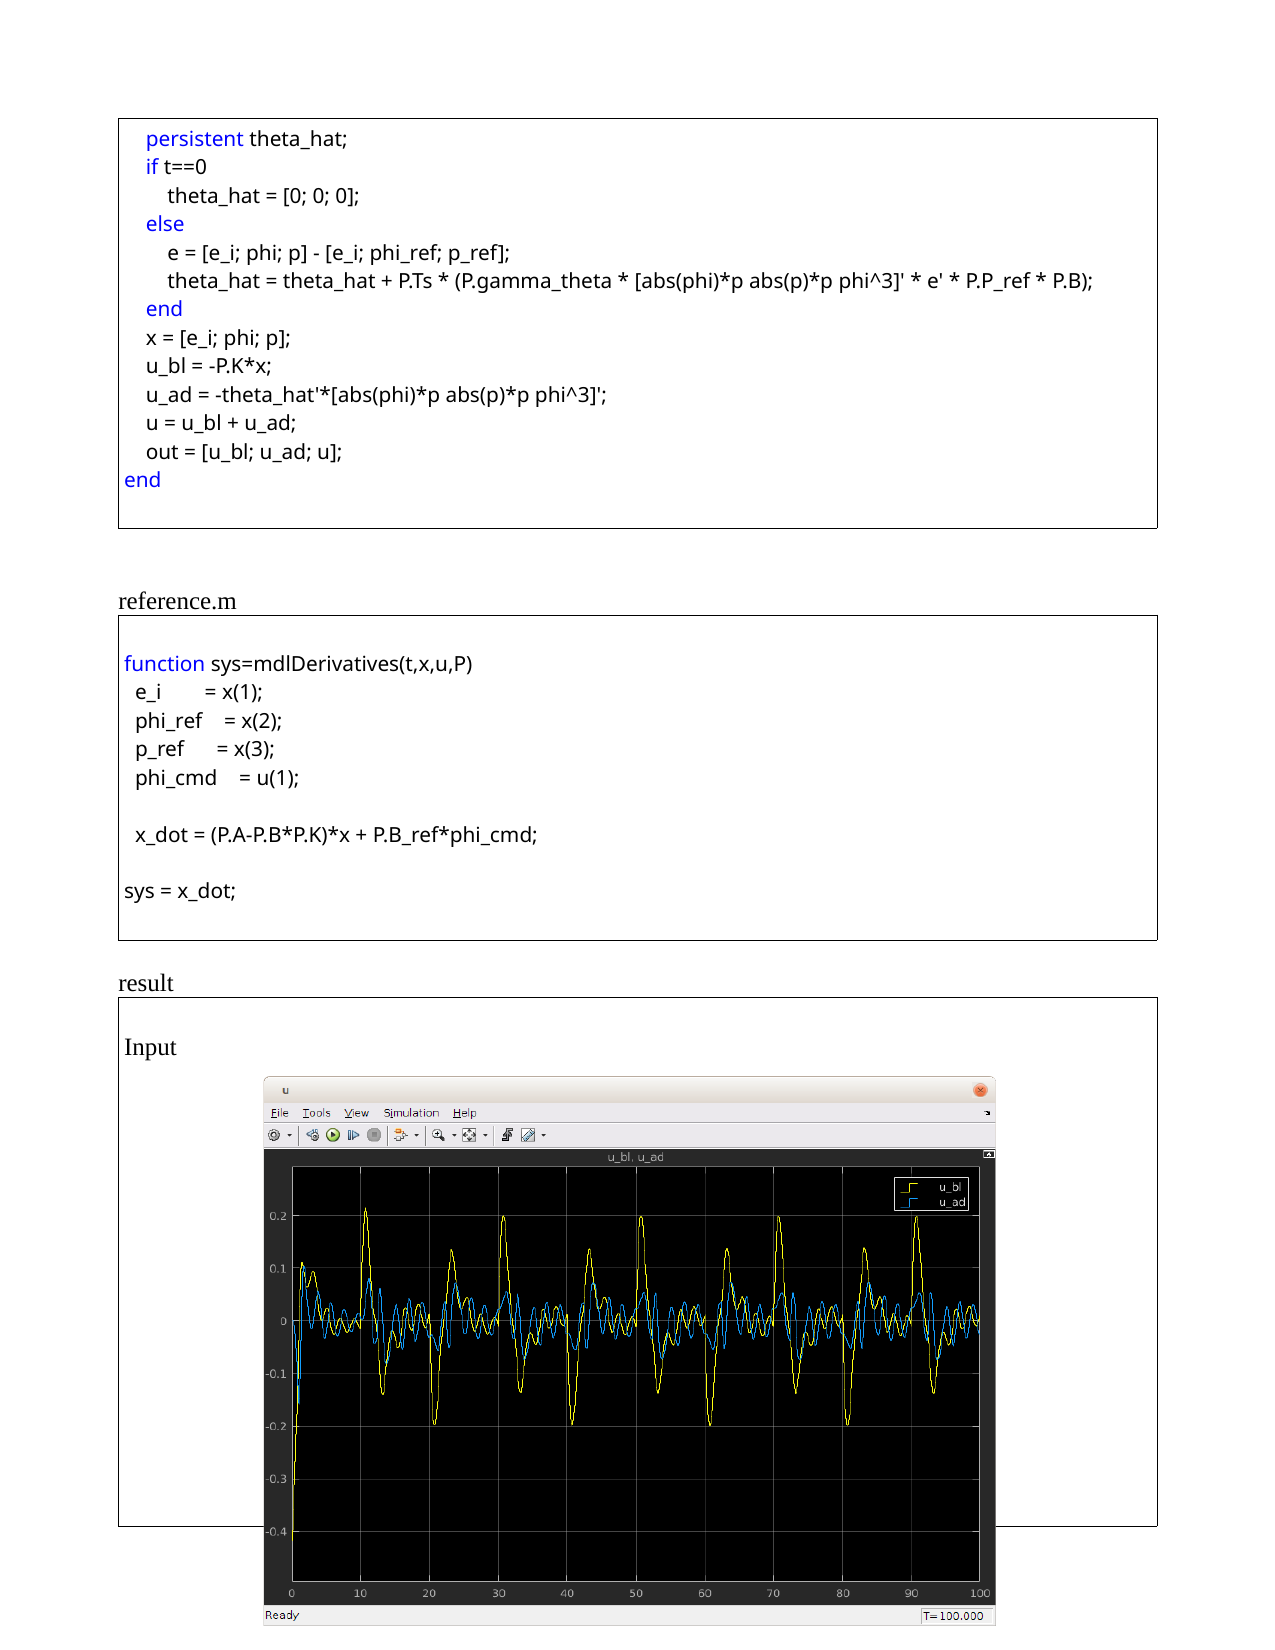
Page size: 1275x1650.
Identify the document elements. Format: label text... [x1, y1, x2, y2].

text reference.m [118, 586, 1157, 614]
table_header function sys=mdlDerivatives(t,x,u,P) e_i = x(1); phi_ref = x(2); p_ref = x(3); phi_cmd = u(1); x_dot = (P.A-P.B*P.K)*x + P.B_ref*phi_cmd; sys = x_dot; [119, 616, 1157, 939]
text result [118, 968, 1157, 997]
picture [263, 1076, 996, 1626]
table_header persistent theta_hat; if t==0 theta_hat = [0; 0; 0]; else e = [e_i; phi; p] - [e_i; phi_ref; p_ref]; theta_hat = theta_hat + P.Ts * (P.gamma_theta * [abs(phi)*p abs(p)*p phi^3]' * e' * P.P_ref * P.B); end x = [e_i; phi; p]; u_bl = -P.K*x; u_ad = -theta_hat'*[abs(phi)*p abs(p)*p phi^3]'; u = u_bl + u_ad; out = [u_bl; u_ad; u]; end [119, 119, 1157, 528]
table_header Input [119, 998, 1157, 1526]
